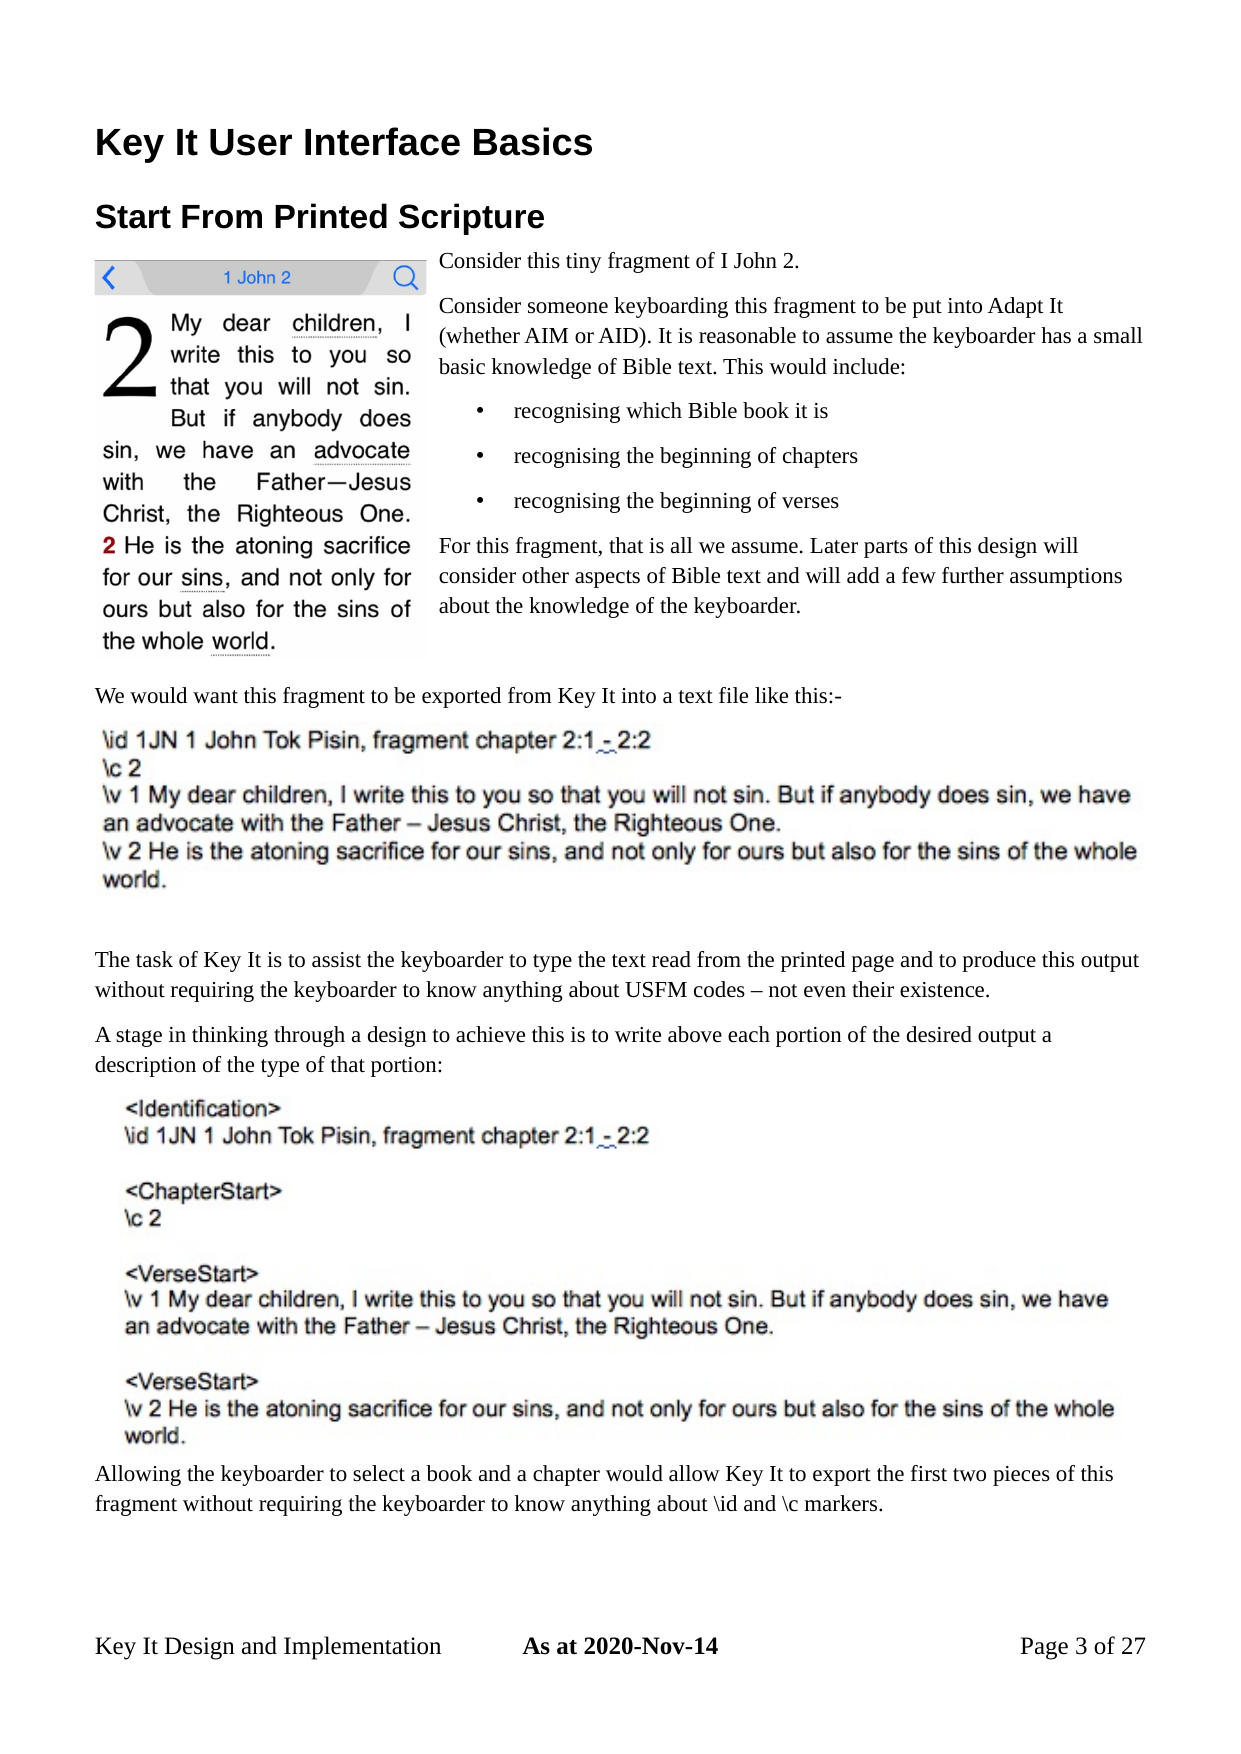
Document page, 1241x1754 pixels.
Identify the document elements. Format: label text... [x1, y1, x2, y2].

picture [118, 1095, 1123, 1456]
text The task of Key It is to assist the keyboarder to type the text read from the printed page and to produce this output without requiring the keyboarder to know anything about USFM codes – not even their existence. [94, 946, 1146, 1002]
subtitle Start From Printed Scripture [94, 196, 1146, 235]
list recognising the beginning of verses [427, 487, 1146, 513]
text We would want this fragment to be exported from Key It into a text file like this:- [94, 682, 1146, 708]
text Consider this tiny fragment of I John 2. [94, 248, 1146, 274]
list recognising the beginning of chapters [427, 442, 1146, 469]
text A stage in thinking through a design to achieve this is to write above each portion of the desired output a description of the type of that portion: [94, 1021, 1146, 1077]
picture [94, 260, 427, 660]
list recognising which Bible book it is [427, 398, 1146, 424]
picture [95, 722, 1146, 897]
text Consider someone keyboarding this fragment to be put into Adapt It (whether AIM or AID). It is reasonable to assume the keyboarder has a small basic knowledge of Bible text. This would include: [427, 292, 1146, 379]
text Allowing the keyboarder to select a book and a chapter would allow Key It to export the first two pieces of this fragment without requiring the keyboarder to know anything about \id and \c markers. [94, 1096, 1146, 1516]
text For this fragment, that is all we assume. Later parts of this design will consider other aspects of Bible text and will add a few further assumptions about the knowledge of the keyboarder. [427, 532, 1146, 619]
subtitle Key It User Interface Basics [94, 119, 1146, 163]
